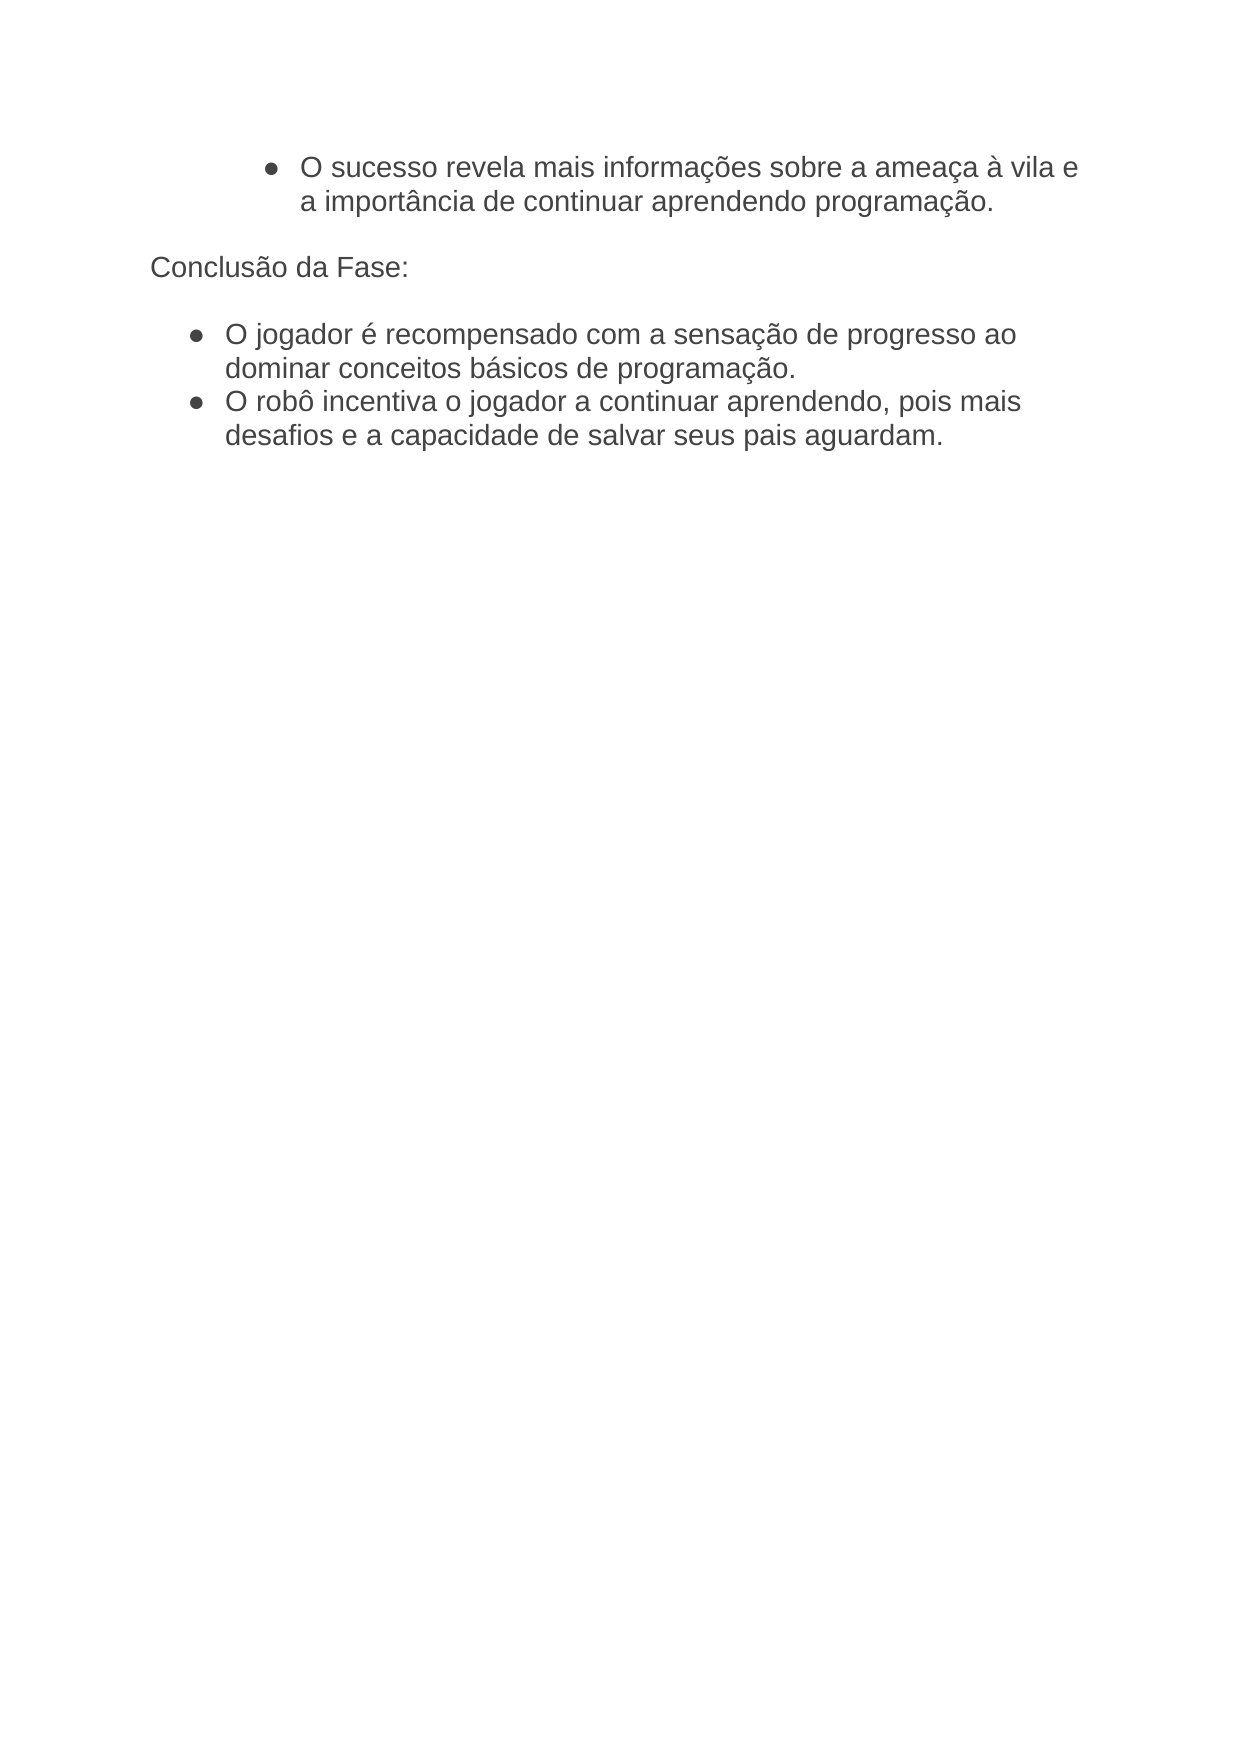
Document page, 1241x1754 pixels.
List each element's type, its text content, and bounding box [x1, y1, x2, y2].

subtitle Conclusão da Fase: [150, 250, 1090, 284]
subtitle O sucesso revela mais informações sobre a ameaça à vila e a importância de continuar aprendendo programação. [262, 150, 1090, 217]
subtitle O jogador é recompensado com a sensação de progresso ao dominar conceitos básicos de programação. [187, 317, 1090, 384]
subtitle O robô incentiva o jogador a continuar aprendendo, pois mais desafios e a capacidade de salvar seus pais aguardam. [187, 384, 1090, 451]
